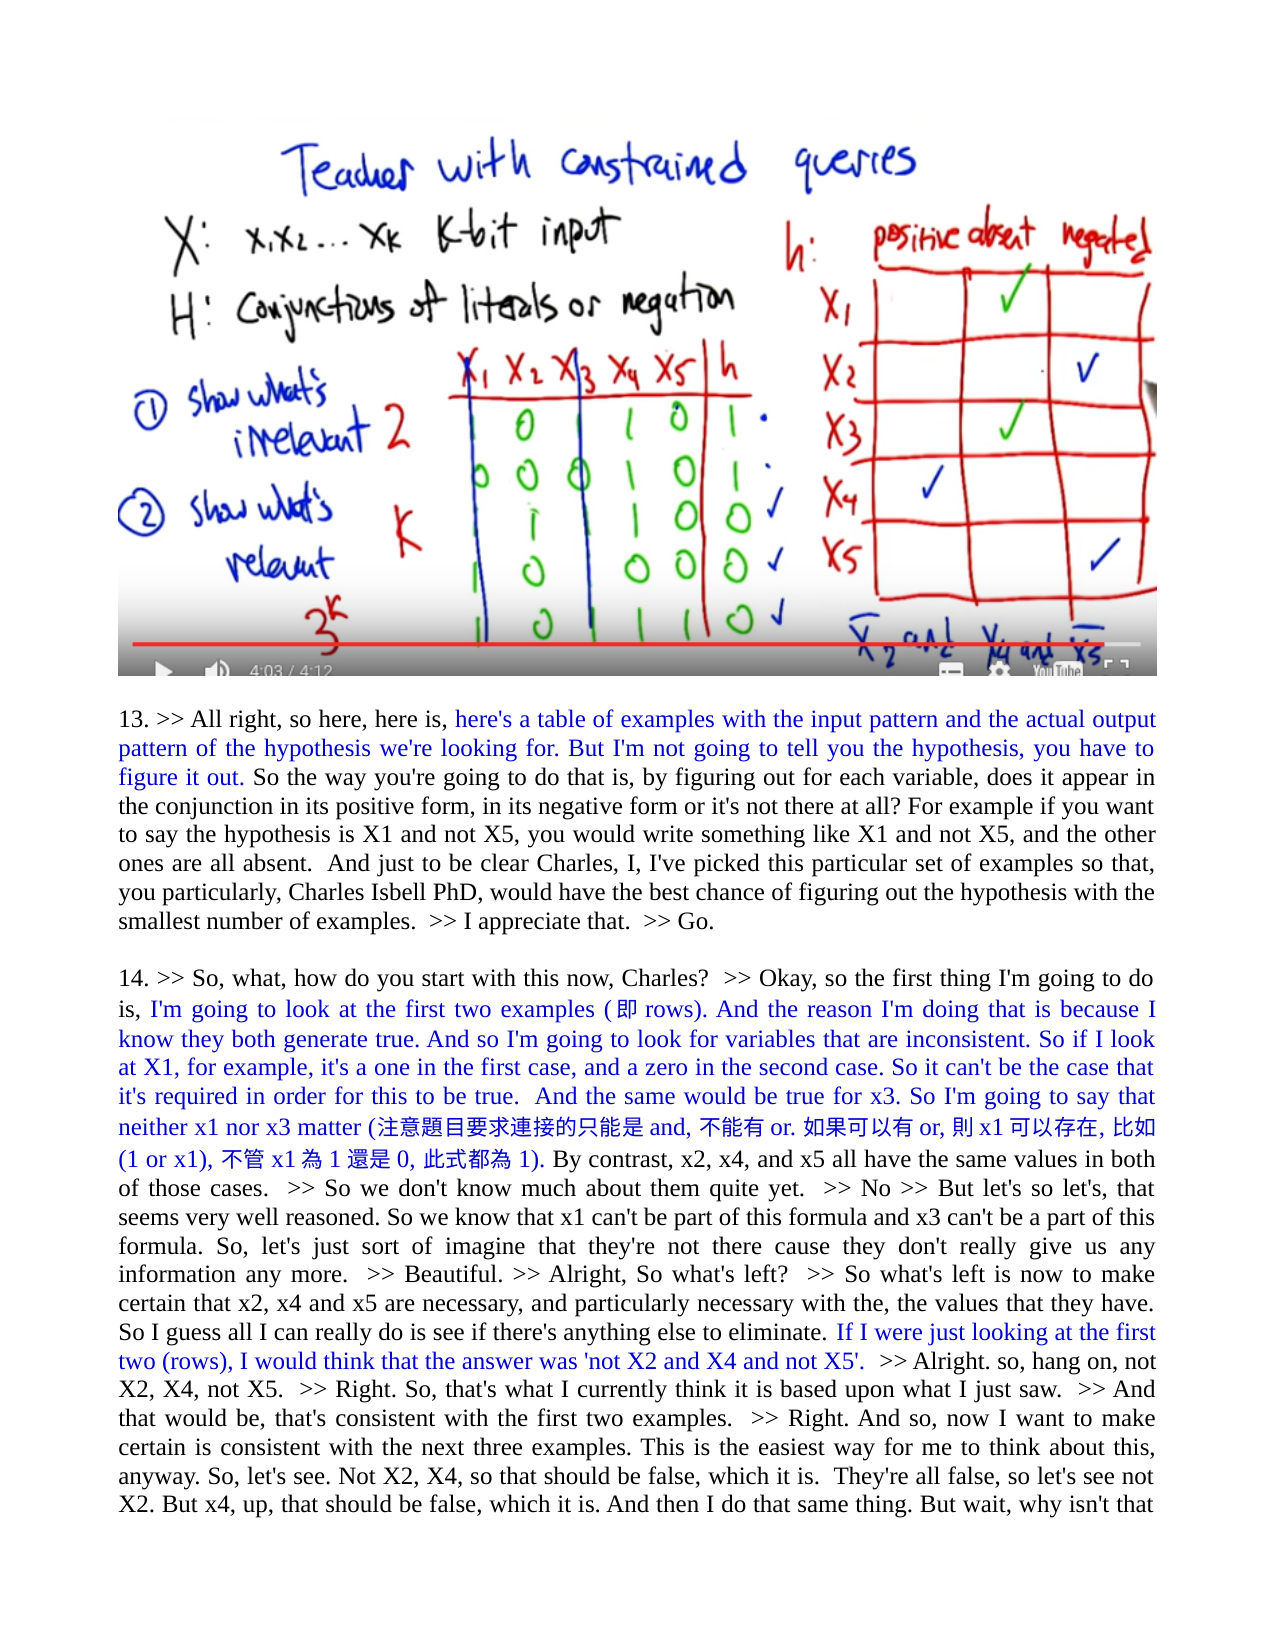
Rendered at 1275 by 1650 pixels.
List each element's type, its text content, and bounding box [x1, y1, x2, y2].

text 14. >> So, what, how do you start with this now, Charles? >> Okay, so the first thing I'm going to do is, I'm going to look at the first two examples (即rows). And the reason I'm doing that is because I know they both generate true. And so I'm going to look for variables that are inconsistent. So if I look at X1, for example, it's a one in the first case, and a zero in the second case. So it can't be the case that it's required in order for this to be true. And the same would be true for x3. So I'm going to say that neither x1 nor x3 matter (注意題目要求連接的只能是and, 不能有or. 如果可以有or, 則x1可以存在, 比如(1 or x1), 不管x1為1還是0, 此式都為1). By contrast, x2, x4, and x5 all have the same values in both of those cases. >> So we don't know much about them quite yet. >> No >> But let's so let's, that seems very well reasoned. So we know that x1 can't be part of this formula and x3 can't be a part of this formula. So, let's just sort of imagine that they're not there cause they don't really give us any information any more. >> Beautiful. >> Alright, So what's left? >> So what's left is now to make certain that x2, x4 and x5 are necessary, and particularly necessary with the, the values that they have. So I guess all I can really do is see if there's anything else to eliminate. If I were just looking at the first two (rows), I would think that the answer was 'not X2 and X4 and not X5'. >> Alright. so, hang on, not X2, X4, not X5. >> Right. So, that's what I currently think it is based upon what I just saw. >> And that would be, that's consistent with the first two examples. >> Right. And so, now I want to make certain is consistent with the next three examples. This is the easiest way for me to think about this, anyway. So, let's see. Not X2, X4, so that should be false, which it is. They're all false, so let's see not X2. But x4, up, that should be false, which it is. And then I do that same thing. But wait, why isn't that [118, 963, 1157, 1518]
text 13. >> All right, so here, here is, here's a table of examples with the input pattern and the actual output pattern of the hypothesis we're looking for. But I'm not going to tell you the hypothesis, you have to figure it out. So the way you're going to do that is, by figuring out for each variable, does it appear in the conjunction in its positive form, in its negative form or it's not there at all? For example if you want to say the hypothesis is X1 and not X5, you would write something like X1 and not X5, and the other ones are all absent. And just to be clear Charles, I, I've picked this particular set of examples so that, you particularly, Charles Isbell PhD, would have the best chance of figuring out the hypothesis with the smallest number of examples. >> I appreciate that. >> Go. [118, 704, 1157, 934]
picture [118, 118, 1157, 676]
